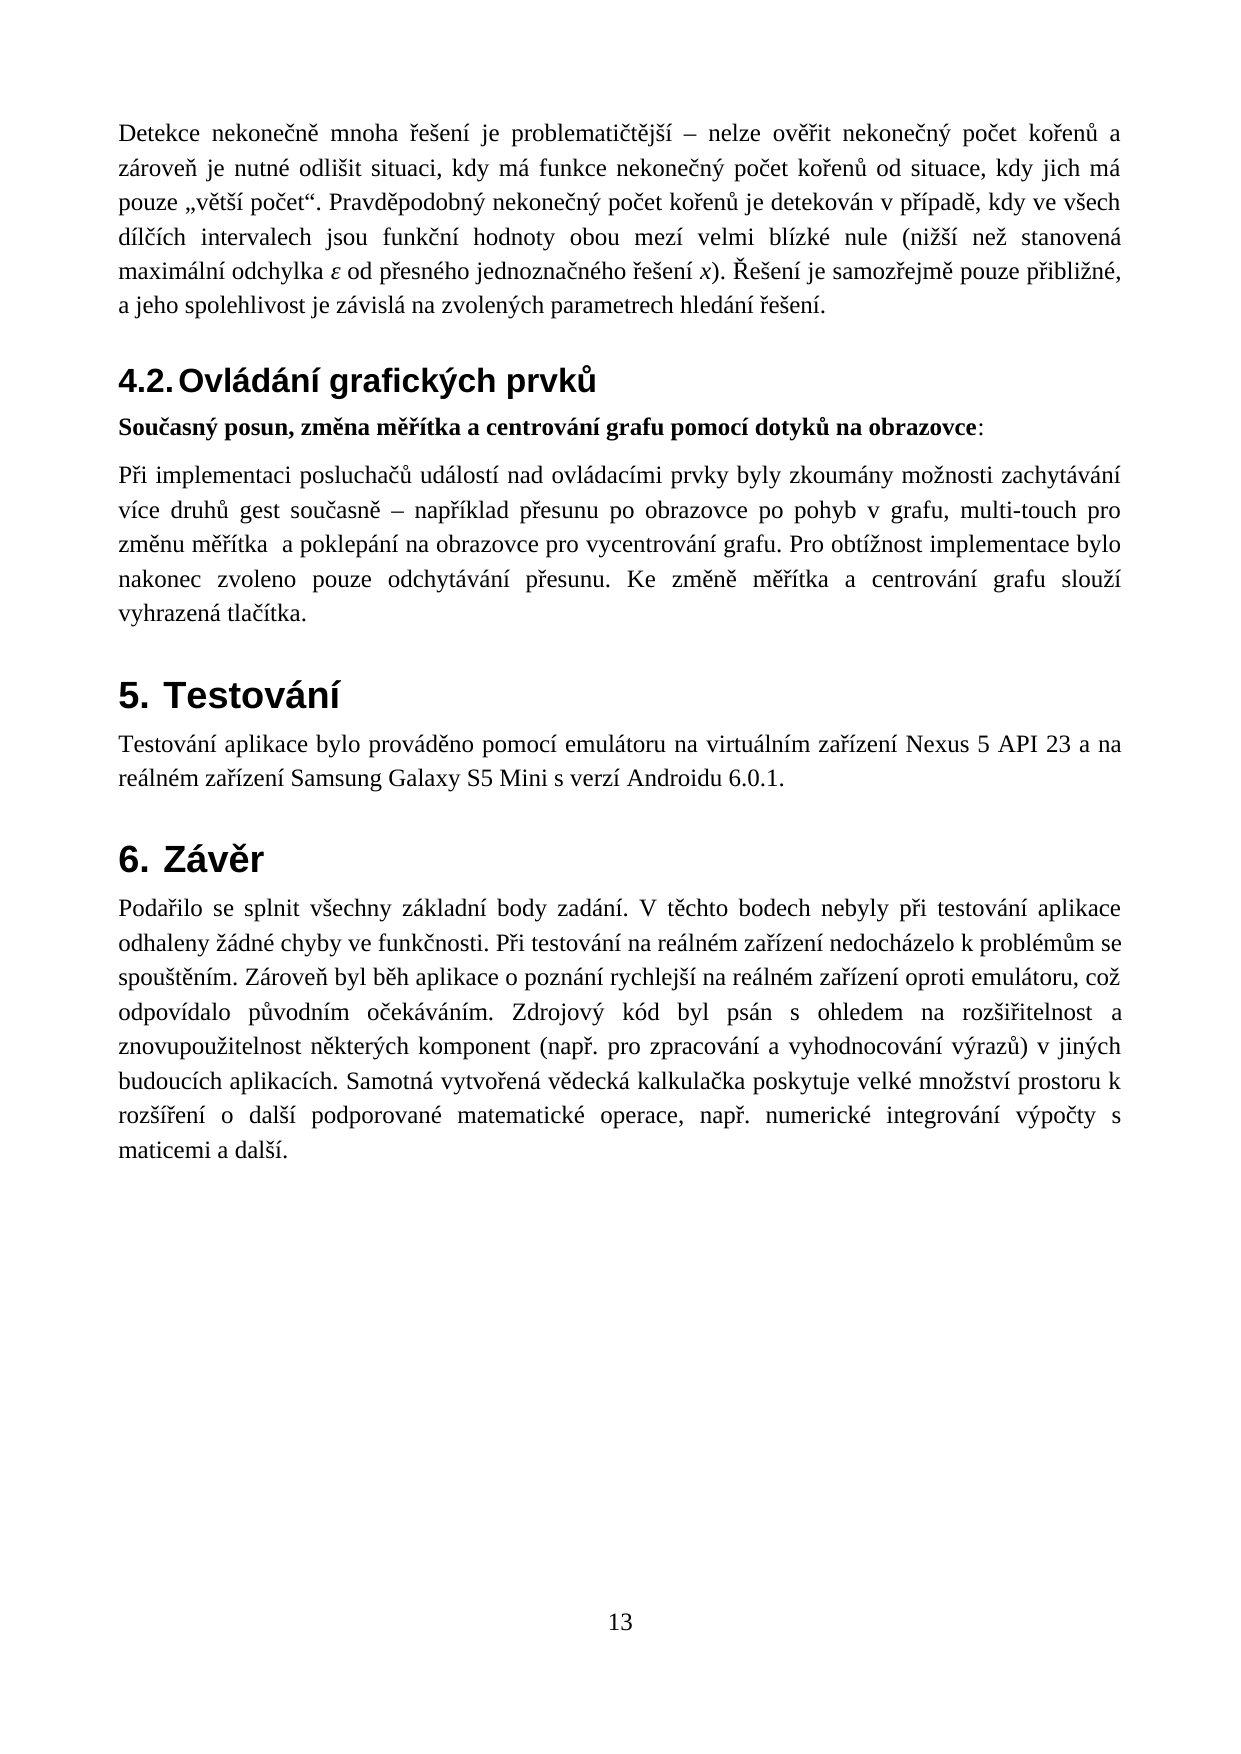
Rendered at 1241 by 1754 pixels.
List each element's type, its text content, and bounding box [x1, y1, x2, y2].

text Při implementaci posluchačů událostí nad ovládacími prvky byly zkoumány možnosti zachytávání více druhů gest současně – například přesunu po obrazovce po pohyb v grafu, multi-touch pro změnu měřítka a poklepání na obrazovce pro vycentrování grafu. Pro obtížnost implementace bylo nakonec zvoleno pouze odchytávání přesunu. Ke změně měřítka a centrování grafu slouží vyhrazená tlačítka. [118, 461, 1122, 627]
subtitle Závěr [118, 837, 1122, 881]
text Detekce nekonečně mnoha řešení je problematičtější – nelze ověřit nekonečný počet kořenů a zároveň je nutné odlišit situaci, kdy má funkce nekonečný počet kořenů od situace, kdy jich má pouze „větší počet“. Pravděpodobný nekonečný počet kořenů je detekován v případě, kdy ve všech dílčích intervalech jsou funkční hodnoty obou mezí velmi blízké nule (nižší než stanovená maximální odchylka ε od přesného jednoznačného řešení x). Řešení je samozřejmě pouze přibližné, a jeho spolehlivost je závislá na zvolených parametrech hledání řešení. [118, 118, 1122, 319]
text Současný posun, změna měřítka a centrování grafu pomocí dotyků na obrazovce: [118, 412, 1122, 440]
text Testování aplikace bylo prováděno pomocí emulátoru na virtuálním zařízení Nexus 5 API 23 a na reálném zařízení Samsung Galaxy S5 Mini s verzí Androidu 6.0.1. [118, 729, 1122, 792]
text Podařilo se splnit všechny základní body zadání. V těchto bodech nebyly při testování aplikace odhaleny žádné chyby ve funkčnosti. Při testování na reálném zařízení nedocházelo k problémům se spouštěním. Zároveň byl běh aplikace o poznání rychlejší na reálném zařízení oproti emulátoru, což odpovídalo původním očekáváním. Zdrojový kód byl psán s ohledem na rozšiřitelnost a znovupoužitelnost některých komponent (např. pro zpracování a vyhodnocování výrazů) v jiných budoucích aplikacích. Samotná vytvořená vědecká kalkulačka poskytuje velké množství prostoru k rozšíření o další podporované matematické operace, např. numerické integrování výpočty s maticemi a další. [118, 893, 1122, 1163]
subtitle Testování [118, 673, 1122, 716]
subtitle Ovládání grafických prvků [118, 360, 1122, 399]
